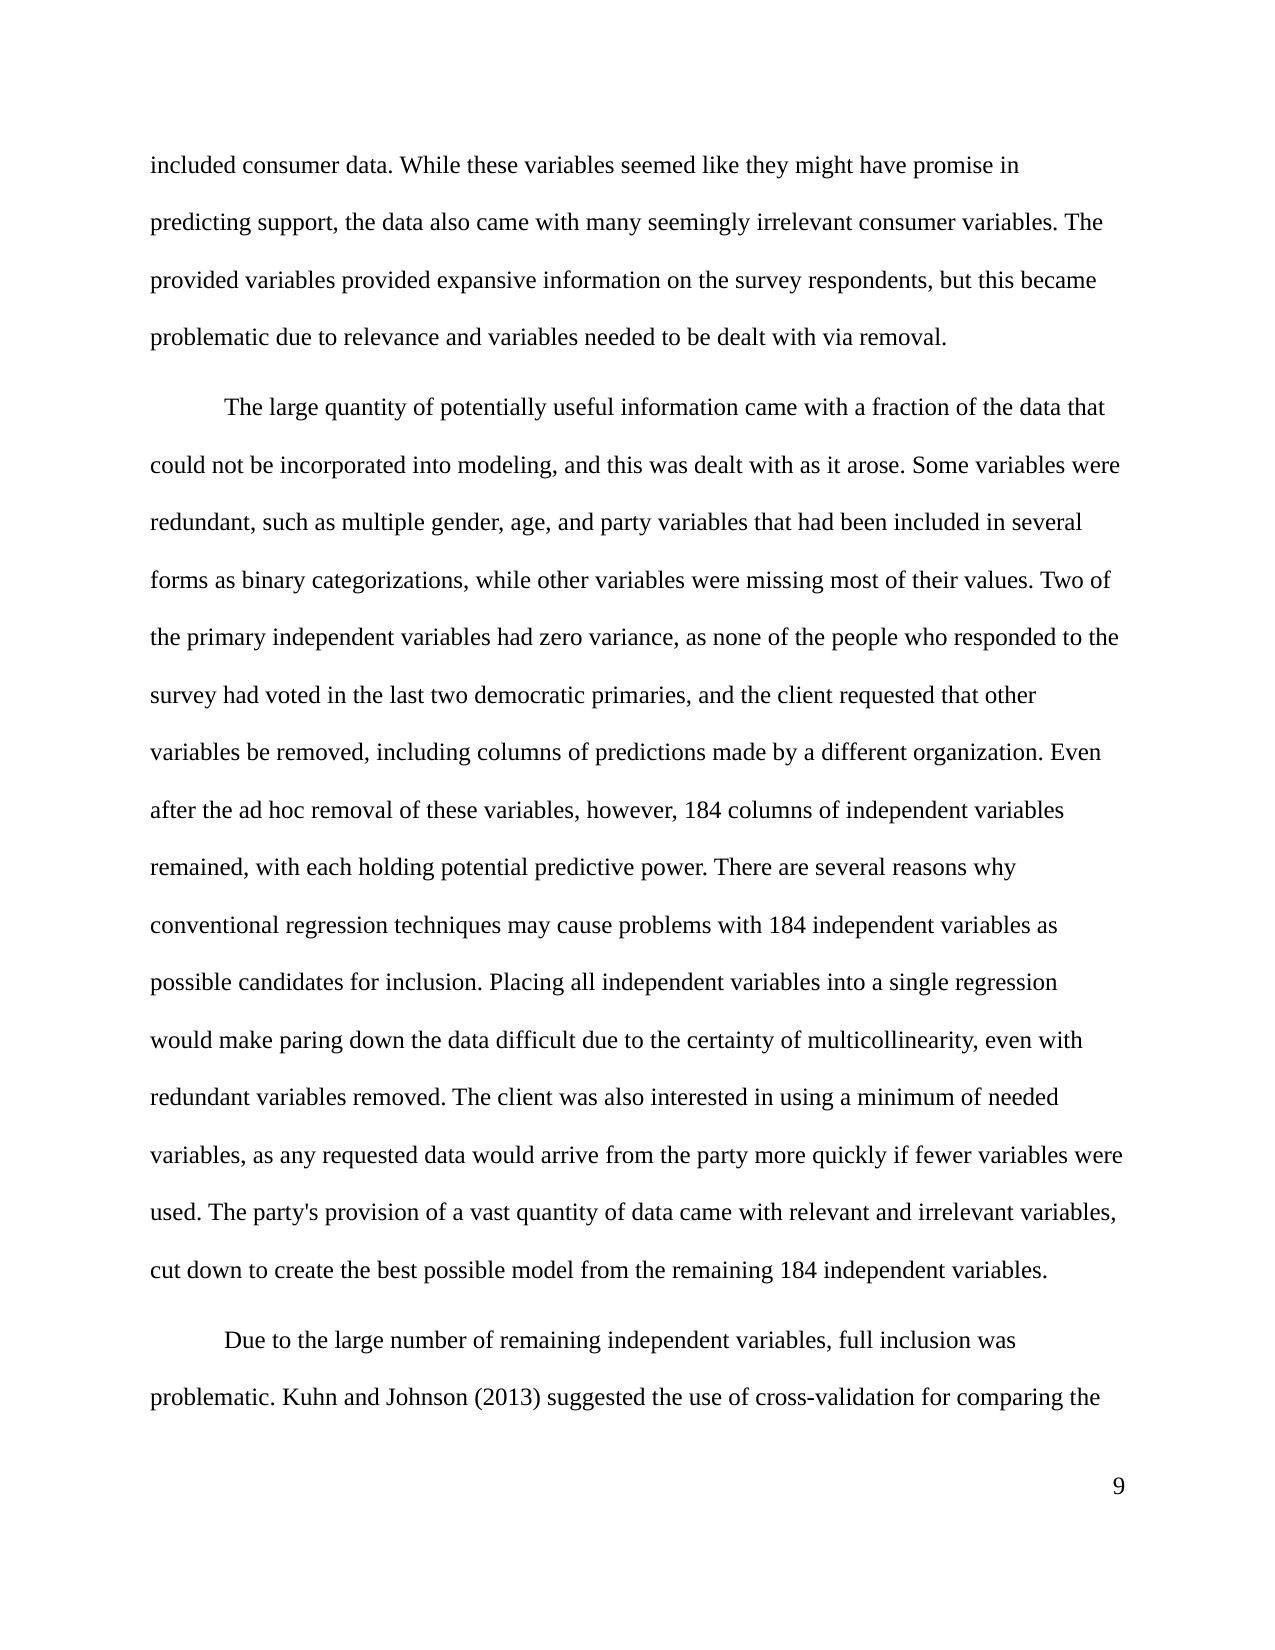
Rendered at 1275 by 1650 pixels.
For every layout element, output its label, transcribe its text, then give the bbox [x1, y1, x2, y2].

text Due to the large number of remaining independent variables, full inclusion was problematic. Kuhn and Johnson (2013) suggested the use of cross-validation for comparing the [150, 1325, 1125, 1411]
text included consumer data. While these variables seemed like they might have promise in predicting support, the data also came with many seemingly irrelevant consumer variables. The provided variables provided expansive information on the survey respondents, but this became problematic due to relevance and variables needed to be dealt with via removal. [150, 150, 1125, 351]
text The large quantity of potentially useful information came with a fraction of the data that could not be incorporated into modeling, and this was dealt with as it arose. Some variables were redundant, such as multiple gender, age, and party variables that had been included in several forms as binary categorizations, while other variables were missing most of their values. Two of the primary independent variables had zero variance, as none of the people who responded to the survey had voted in the last two democratic primaries, and the client requested that other variables be removed, including columns of predictions made by a different organization. Even after the ad hoc removal of these variables, however, 184 columns of independent variables remained, with each holding potential predictive power. There are several reasons why conventional regression techniques may cause problems with 184 independent variables as possible candidates for inclusion. Placing all independent variables into a single regression would make paring down the data difficult due to the certainty of multicollinearity, even with redundant variables removed. The client was also interested in using a minimum of needed variables, as any requested data would arrive from the party more quickly if fewer variables were used. The party's provision of a vast quantity of data came with relevant and irrelevant variables, cut down to create the best possible model from the remaining 184 independent variables. [150, 392, 1125, 1284]
